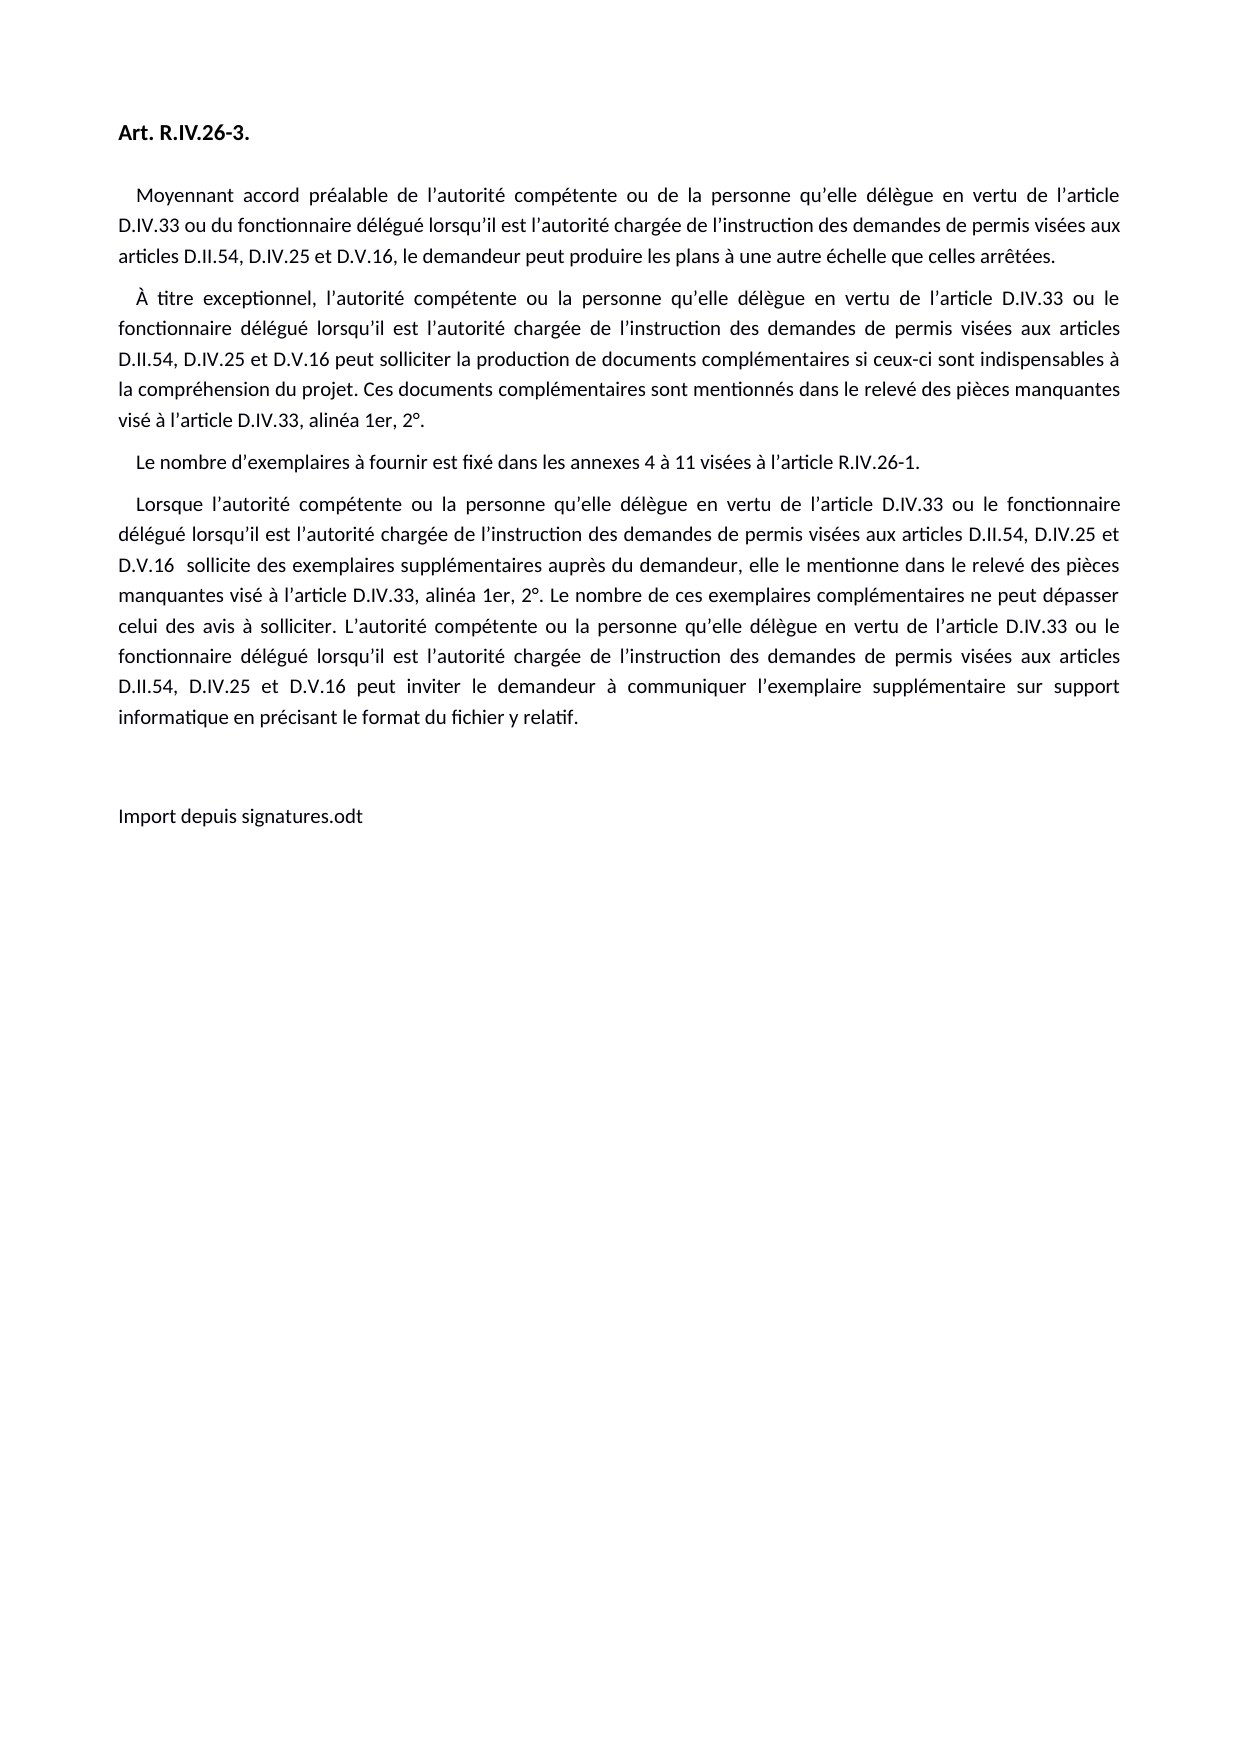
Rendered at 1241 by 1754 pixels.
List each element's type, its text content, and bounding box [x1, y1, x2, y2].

text Le nombre d’exemplaires à fournir est fixé dans les annexes 4 à 11 visées à l’article R.IV.26-1. [118, 449, 1122, 474]
text Moyennant accord préalable de l’autorité compétente ou de la personne qu’elle délègue en vertu de l’article D.IV.33 ou du fonctionnaire délégué lorsqu’il est l’autorité chargée de l’instruction des demandes de permis visées aux articles D.II.54, D.IV.25 et D.V.16, le demandeur peut produire les plans à une autre échelle que celles arrêtées. [118, 182, 1122, 268]
text À titre exceptionnel, l’autorité compétente ou la personne qu’elle délègue en vertu de l’article D.IV.33 ou le fonctionnaire délégué lorsqu’il est l’autorité chargée de l’instruction des demandes de permis visées aux articles D.II.54, D.IV.25 et D.V.16 peut solliciter la production de documents complémentaires si ceux-ci sont indispensables à la compréhension du projet. Ces documents complémentaires sont mentionnés dans le relevé des pièces manquantes visé à l’article D.IV.33, alinéa 1er, 2°. [118, 285, 1122, 432]
text Lorsque l’autorité compétente ou la personne qu’elle délègue en vertu de l’article D.IV.33 ou le fonctionnaire délégué lorsqu’il est l’autorité chargée de l’instruction des demandes de permis visées aux articles D.II.54, D.IV.25 et D.V.16 sollicite des exemplaires supplémentaires auprès du demandeur, elle le mentionne dans le relevé des pièces manquantes visé à l’article D.IV.33, alinéa 1er, 2°. Le nombre de ces exemplaires complémentaires ne peut dépasser celui des avis à solliciter. L’autorité compétente ou la personne qu’elle délègue en vertu de l’article D.IV.33 ou le fonctionnaire délégué lorsqu’il est l’autorité chargée de l’instruction des demandes de permis visées aux articles D.II.54, D.IV.25 et D.V.16 peut inviter le demandeur à communiquer l’exemplaire supplémentaire sur support informatique en précisant le format du fichier y relatif. [118, 491, 1122, 729]
text Art. R.IV.26-3. [118, 118, 1122, 182]
text Import depuis signatures.odt [118, 803, 1122, 828]
